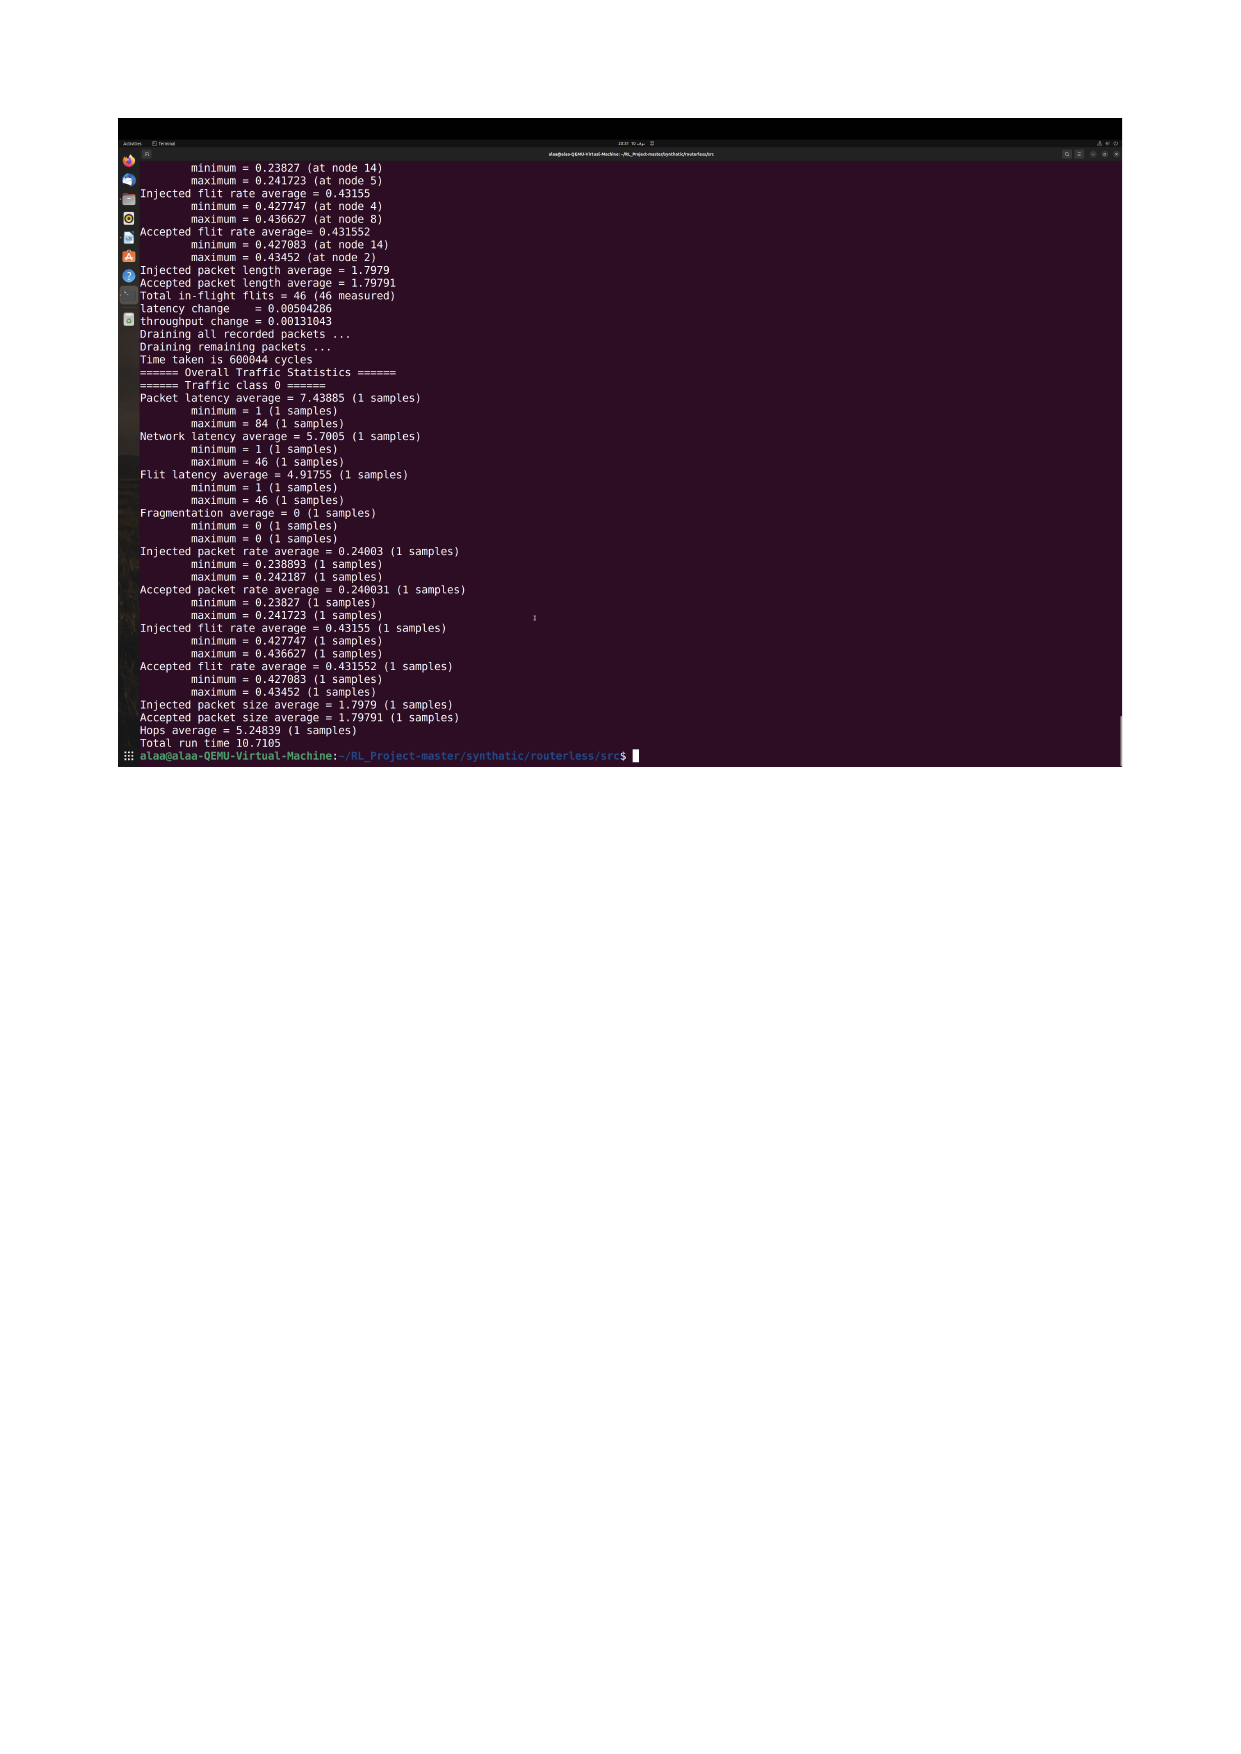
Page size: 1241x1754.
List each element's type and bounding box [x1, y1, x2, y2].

picture [118, 118, 1123, 767]
